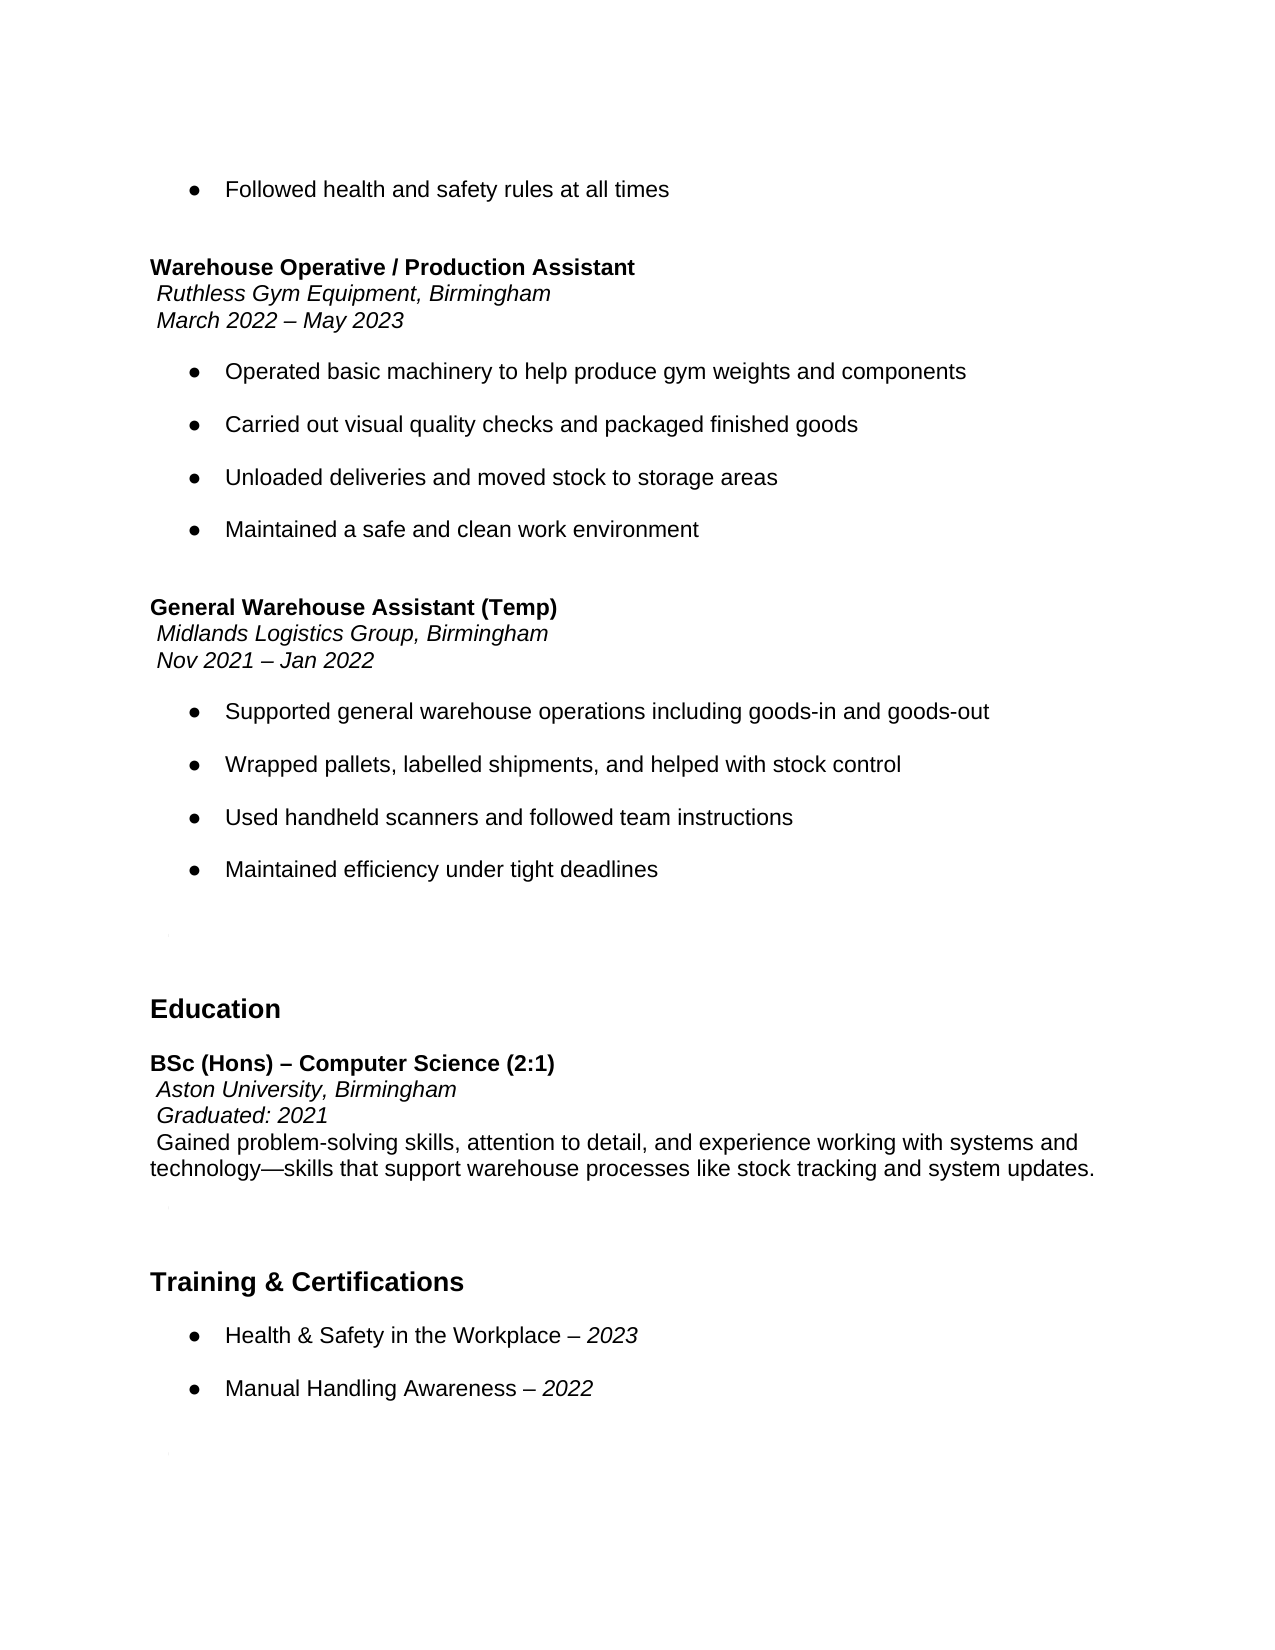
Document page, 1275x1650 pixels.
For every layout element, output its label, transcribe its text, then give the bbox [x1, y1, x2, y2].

text BSc (Hons) – Computer Science (2:1) Aston University, Birmingham Graduated: 2021 Gained problem-solving skills, attention to detail, and experience working with systems and technology—skills that support warehouse processes like stock tracking and system updates. [150, 1049, 1125, 1181]
list Supported general warehouse operations including goods-in and goods-out [187, 698, 1125, 751]
list Followed health and safety rules at all times [187, 176, 1125, 229]
list Manual Handling Awareness – 2022 [187, 1374, 1125, 1427]
list [187, 150, 1125, 176]
subtitle Training & Certifications [150, 1266, 1125, 1297]
list Used handheld scanners and followed team instructions [187, 803, 1125, 856]
text Warehouse Operative / Production Assistant Ruthless Gym Equipment, Birmingham March 2022 – May 2023 [150, 254, 1125, 333]
list Carried out visual quality checks and packaged finished goods [187, 411, 1125, 463]
subtitle Education [150, 993, 1125, 1024]
text General Warehouse Assistant (Temp) Midlands Logistics Group, Birmingham Nov 2021 – Jan 2022 [150, 594, 1125, 673]
list Health & Safety in the Workplace – 2023 [187, 1322, 1125, 1374]
list Unloaded deliveries and moved stock to storage areas [187, 463, 1125, 516]
list Maintained a safe and clean work environment [187, 516, 1125, 569]
list Maintained efficiency under tight deadlines [187, 856, 1125, 909]
list Wrapped pallets, labelled shipments, and helped with stock control [187, 751, 1125, 803]
list Operated basic machinery to help produce gym weights and components [187, 358, 1125, 411]
